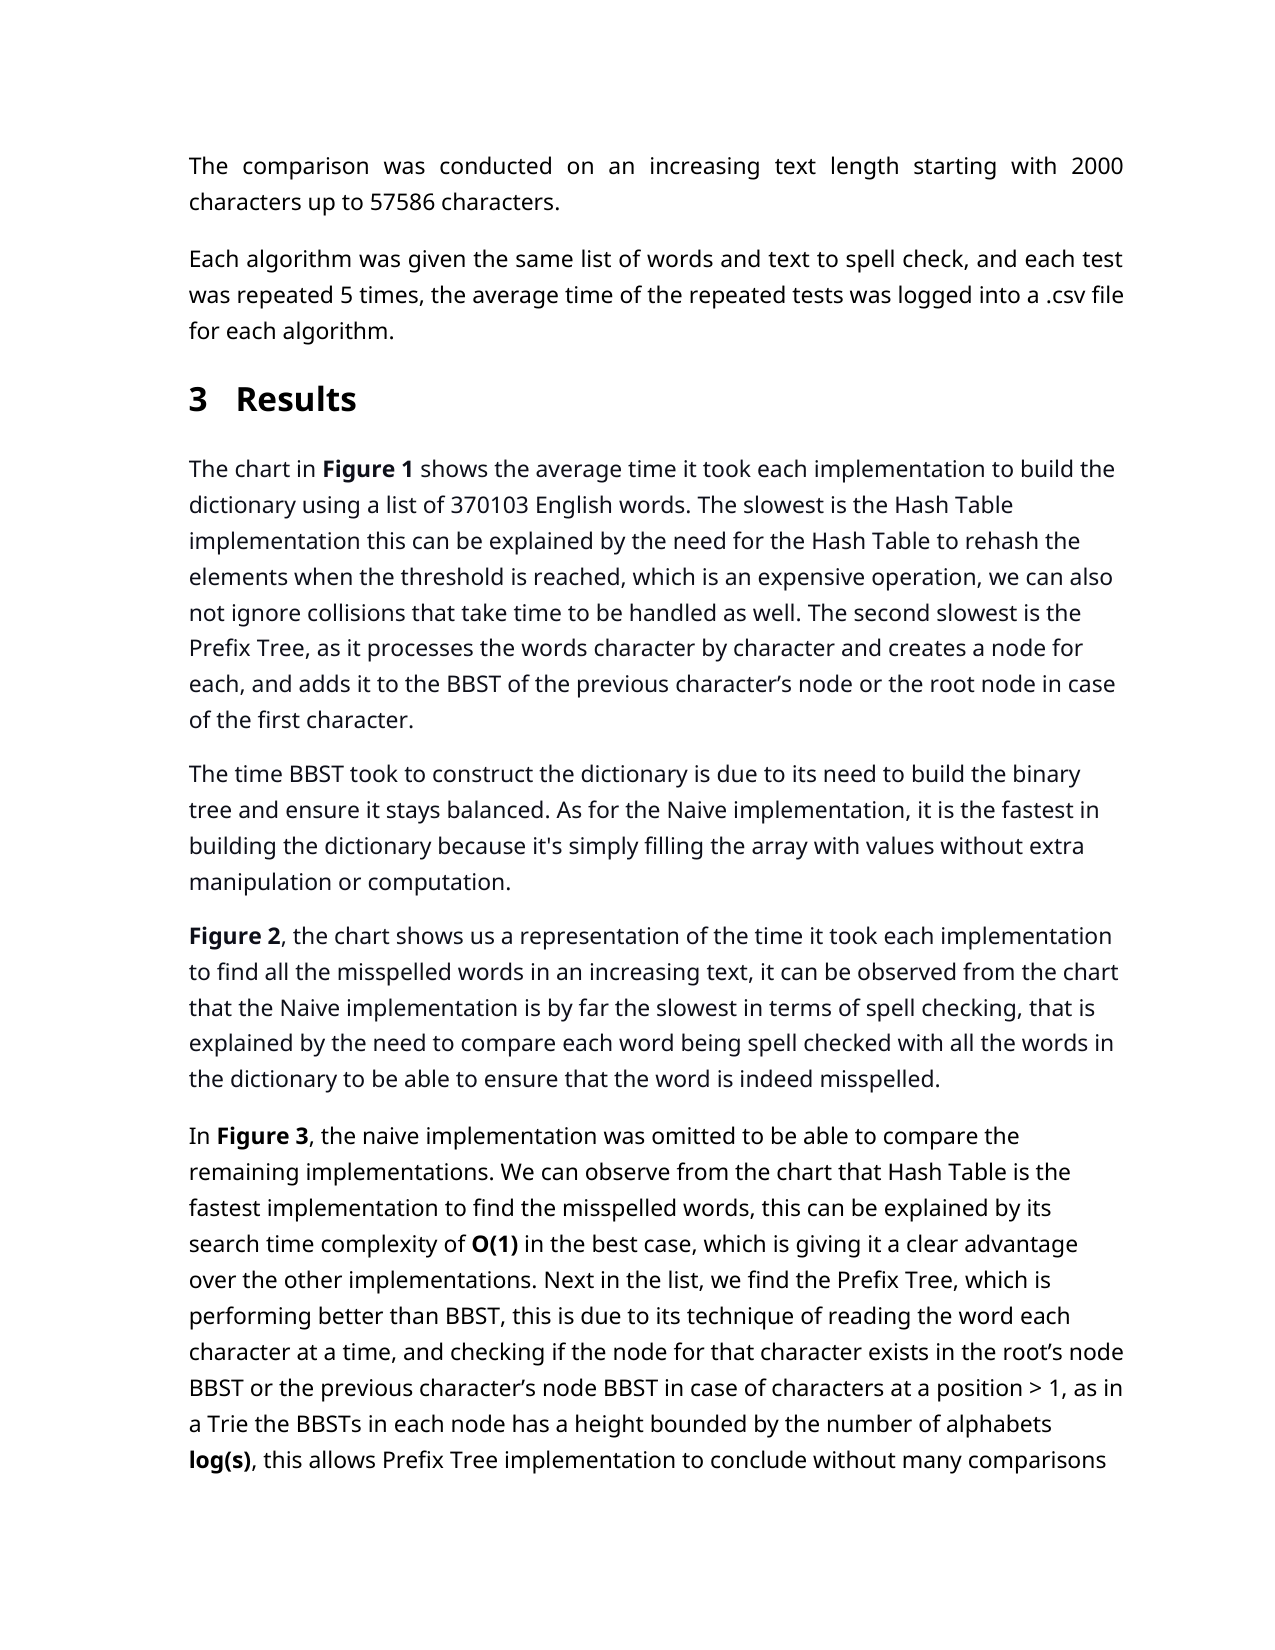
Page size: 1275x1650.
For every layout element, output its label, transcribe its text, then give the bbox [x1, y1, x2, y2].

text Each algorithm was given the same list of words and text to spell check, and each test was repeated 5 times, the average time of the repeated tests was logged into a .csv file for each algorithm. [188, 243, 1125, 346]
text The chart in Figure 1 shows the average time it took each implementation to build the dictionary using a list of 370103 English words. The slowest is the Hash Table implementation this can be explained by the need for the Hash Table to rehash the elements when the threshold is reached, which is an expensive operation, we can also not ignore collisions that take time to be handled as well. The second slowest is the Prefix Tree, as it processes the words character by character and creates a node for each, and adds it to the BBST of the previous character’s node or the root node in case of the first character. [188, 453, 1125, 736]
text The time BBST took to construct the dictionary is due to its need to build the binary tree and ensure it stays balanced. As for the Naive implementation, it is the fastest in building the dictionary because it's simply filling the array with values without extra manipulation or computation. [188, 758, 1125, 897]
text Figure 2, the chart shows us a representation of the time it took each implementation to find all the misspelled words in an increasing text, it can be observed from the chart that the Naive implementation is by far the slowest in terms of spell checking, that is explained by the need to compare each word being spell checked with all the words in the dictionary to be able to ensure that the word is indeed misspelled. [188, 919, 1125, 1094]
text The comparison was conducted on an increasing text length starting with 2000 characters up to 57586 characters. [188, 150, 1125, 217]
text In Figure 3, the naive implementation was omitted to be able to compare the remaining implementations. We can observe from the chart that Hash Table is the fastest implementation to find the misspelled words, this can be explained by its search time complexity of O(1) in the best case, which is giving it a clear advantage over the other implementations. Next in the list, we find the Prefix Tree, which is performing better than BBST, this is due to its technique of reading the word each character at a time, and checking if the node for that character exists in the root’s node BBST or the previous character’s node BBST in case of characters at a position > 1, as in a Trie the BBSTs in each node has a height bounded by the number of alphabets log(s), this allows Prefix Tree implementation to conclude without many comparisons [188, 1120, 1125, 1475]
subtitle Results [198, 376, 1125, 421]
